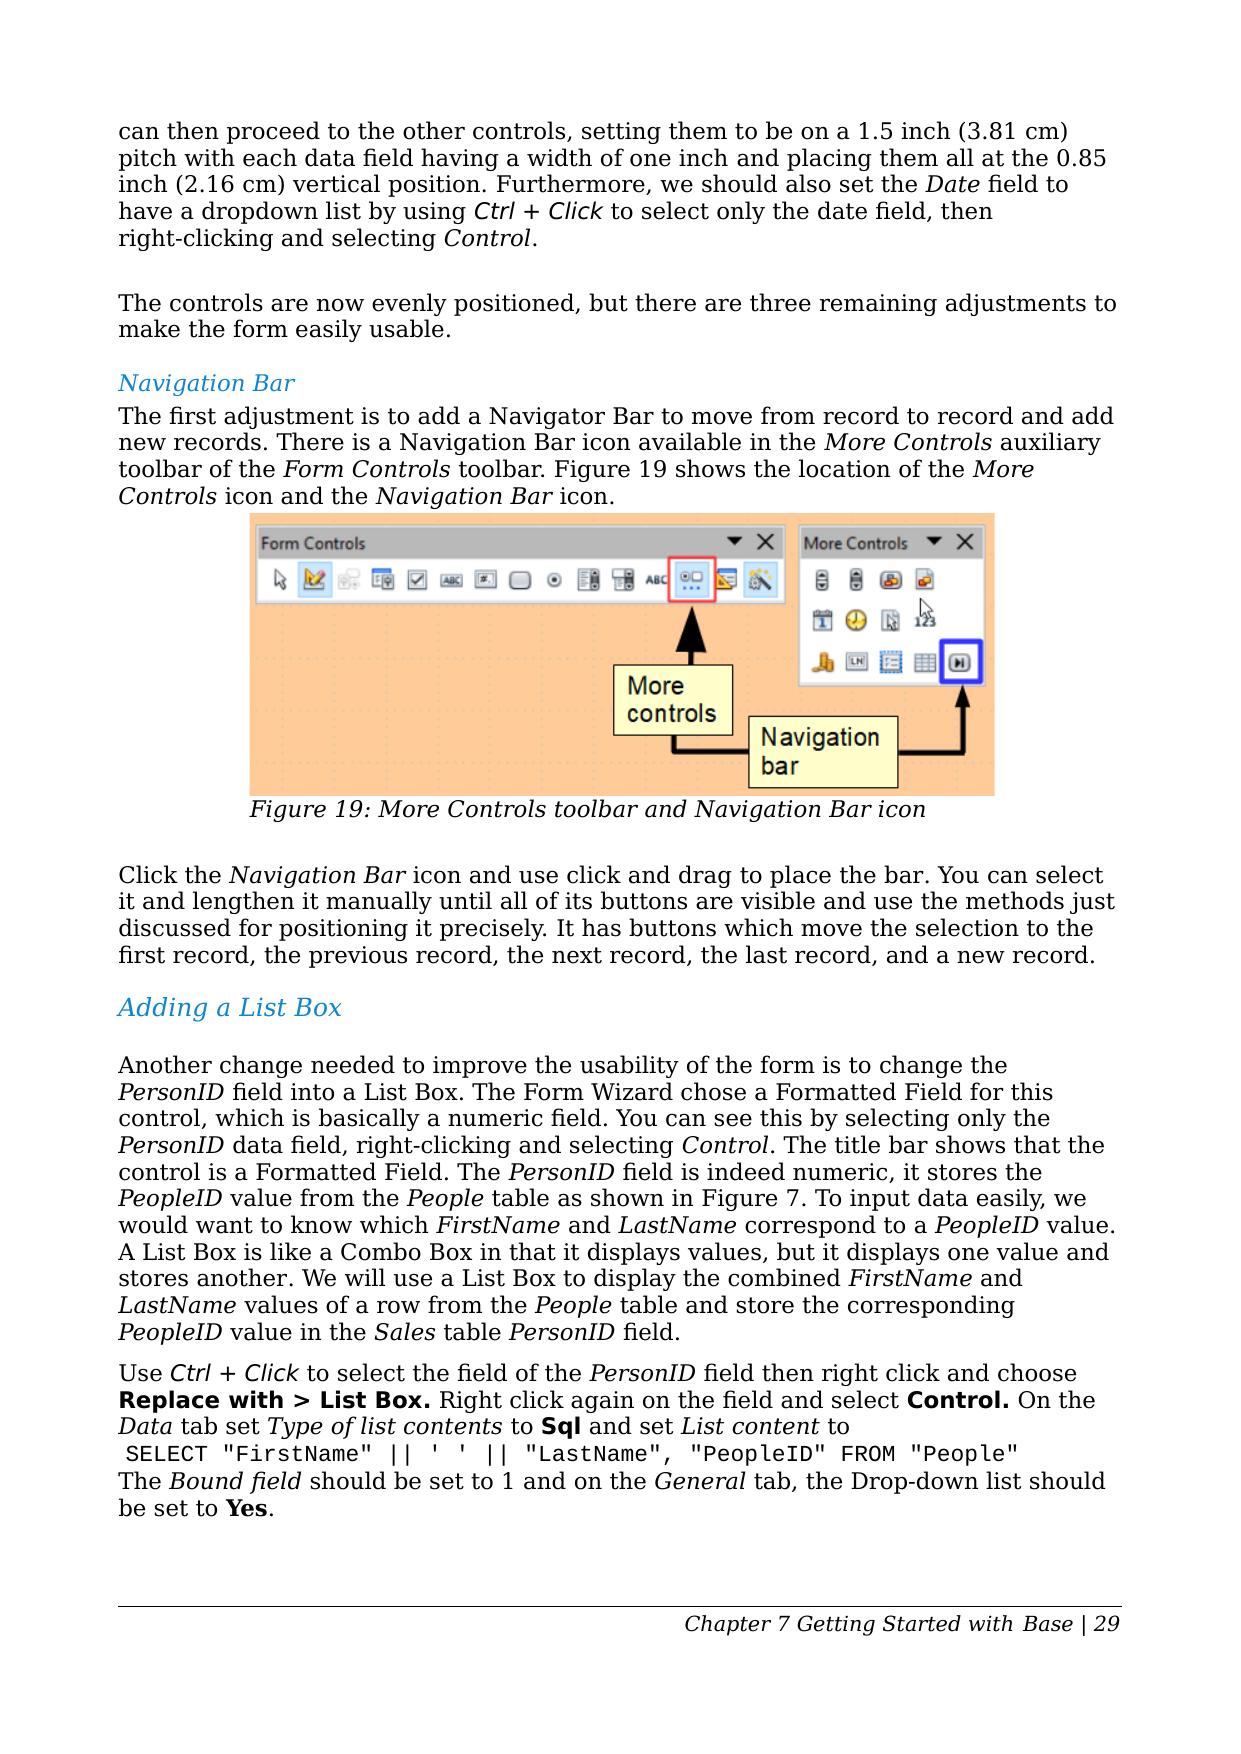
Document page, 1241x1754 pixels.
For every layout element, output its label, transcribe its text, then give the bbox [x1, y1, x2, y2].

text Use Ctrl + Click to select the field of the PersonID field then right click and choose Replace with > List Box. Right click again on the field and select Control. On the Data tab set Type of list contents to Sql and set List content to SELECT "FirstName" || ' ' || "LastName", "PeopleID" FROM "People" The Bound field should be set to 1 and on the General tab, the Drop-down list should be set to Yes. [118, 1360, 1122, 1522]
picture [249, 513, 995, 796]
text Click the Navigation Bar icon and use click and drag to place the bar. You can select it and lengthen it manually until all of its buttons are visible and use the methods just discussed for positioning it precisely. It has buttons which move the selection to the first record, the previous record, the next record, the last record, and a new record. [118, 862, 1122, 968]
text The first adjustment is to add a Navigator Bar to move from record to record and add new records. There is a Navigation Bar icon available in the More Controls auxiliary toolbar of the Form Controls toolbar. Figure 19 shows the location of the More Controls icon and the Navigation Bar icon. [118, 403, 1122, 509]
text The controls are now evenly positioned, but there are three remaining adjustments to make the form easily usable. [118, 290, 1122, 343]
text can then proceed to the other controls, setting them to be on a 1.5 inch (3.81 cm) pitch with each data field having a width of one inch and placing them all at the 0.85 inch (2.16 cm) vertical position. Furthermore, we should also set the Date field to have a dropdown list by using Ctrl + Click to select only the date field, then right‑clicking and selecting Control. [118, 118, 1122, 251]
text Another change needed to improve the usability of the form is to change the PersonID field into a List Box. The Form Wizard chose a Formatted Field for this control, which is basically a numeric field. You can see this by selecting only the PersonID data field, right-clicking and selecting Control. The title bar shows that the control is a Formatted Field. The PersonID field is indeed numeric, it stores the PeopleID value from the People table as shown in Figure 7. To input data easily, we would want to know which FirstName and LastName correspond to a PeopleID value. A List Box is like a Combo Box in that it displays values, but it displays one value and stores another. We will use a List Box to display the combined FirstName and LastName values of a row from the People table and store the corresponding PeopleID value in the Sales table PersonID field. [118, 1052, 1122, 1345]
text Figure 19: More Controls toolbar and Navigation Bar icon [249, 796, 994, 823]
subtitle Adding a List Box [118, 993, 1122, 1022]
subtitle Navigation Bar [118, 370, 1122, 396]
